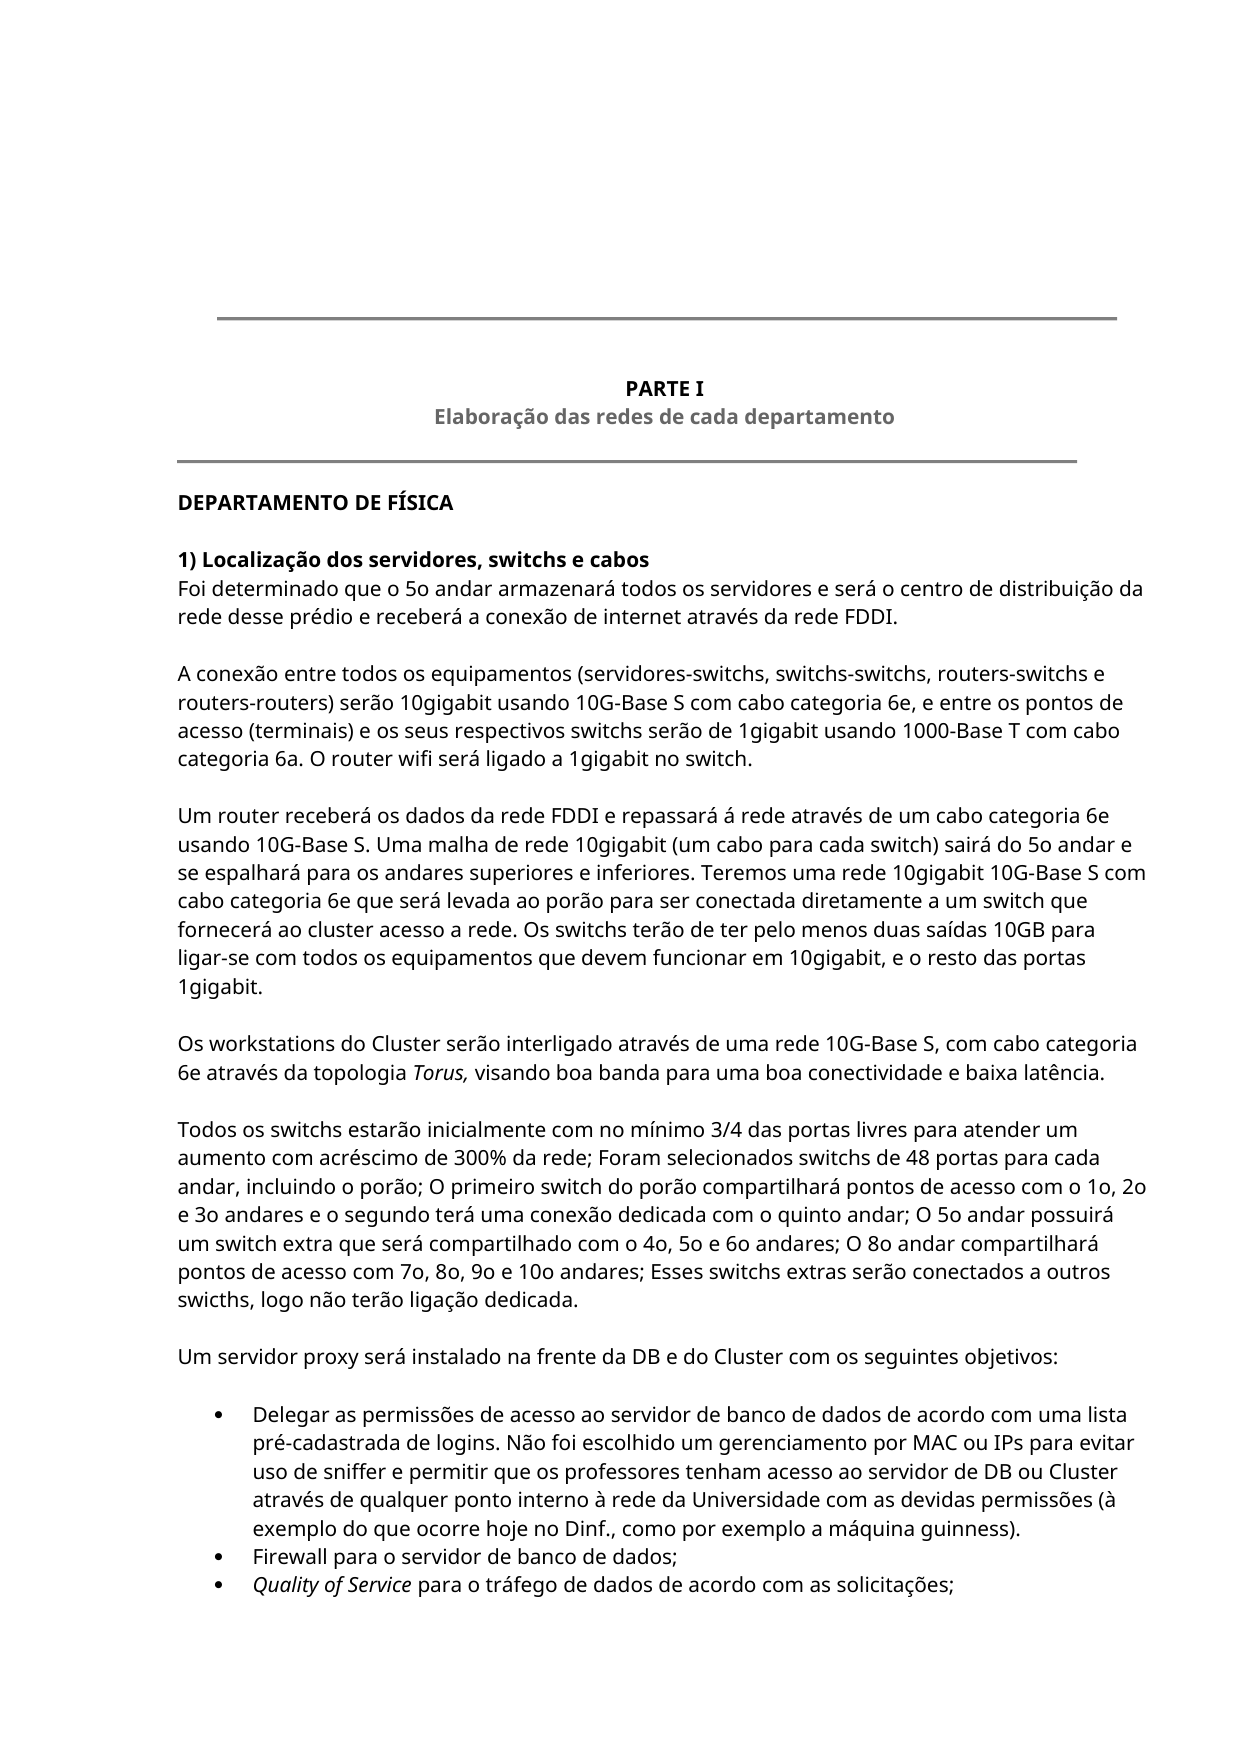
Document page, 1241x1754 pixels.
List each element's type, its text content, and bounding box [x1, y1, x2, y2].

list Firewall para o servidor de banco de dados; [683, 1542, 1152, 1571]
list Delegar as permissões de acesso ao servidor de banco de dados de acordo com uma lista pré-cadastrada de logins. Não foi escolhido um gerenciamento por MAC ou IPs para evitar uso de sniffer e permitir que os professores tenham acesso ao servidor de DB ou Cluster através de qualquer ponto interno à rede da Universidade com as devidas permissões (à exemplo do que ocorre hoje no Dinf., como por exemplo a máquina guinness). [215, 1400, 1152, 1542]
text DEPARTAMENTO DE FÍSICA 1) Localização dos servidores, switchs e cabos Foi determinado que o 5o andar armazenará todos os servidores e será o centro de distribuição da rede desse prédio e receberá a conexão de internet através da rede FDDI. A conexão entre todos os equipamentos (servidores-switchs, switchs-switchs, routers-switchs e routers-routers) serão 10gigabit usando 10G-Base S com cabo categoria 6e, e entre os pontos de acesso (terminais) e os seus respectivos switchs serão de 1gigabit usando 1000-Base T com cabo categoria 6a. O router wifi será ligado a 1gigabit no switch. Um router receberá os dados da rede FDDI e repassará á rede através de um cabo categoria 6e usando 10G-Base S. Uma malha de rede 10gigabit (um cabo para cada switch) sairá do 5o andar e se espalhará para os andares superiores e inferiores. Teremos uma rede 10gigabit 10G-Base S com cabo categoria 6e que será levada ao porão para ser conectada diretamente a um switch que fornecerá ao cluster acesso a rede. Os switchs terão de ter pelo menos duas saídas 10GB para ligar-se com todos os equipamentos que devem funcionar em 10gigabit, e o resto das portas 1gigabit. [177, 488, 1152, 1000]
list Firewall para o servidor de banco de dados; [215, 1542, 252, 1571]
text PARTE I Elaboração das redes de cada departamento [177, 346, 1152, 431]
list Quality of Service para o tráfego de dados de acordo com as solicitações; [960, 1571, 1152, 1599]
text Os workstations do Cluster serão interligado através de uma rede 10G-Base S, com cabo categoria 6e através da topologia Torus, visando boa banda para uma boa conectividade e baixa latência. Todos os switchs estarão inicialmente com no mínimo 3/4 das portas livres para atender um aumento com acréscimo de 300% da rede; Foram selecionados switchs de 48 portas para cada andar, incluindo o porão; O primeiro switch do porão compartilhará pontos de acesso com o 1o, 2o e 3o andares e o segundo terá uma conexão dedicada com o quinto andar; O 5o andar possuirá um switch extra que será compartilhado com o 4o, 5o e 6o andares; O 8o andar compartilhará pontos de acesso com 7o, 8o, 9o e 10o andares; Esses switchs extras serão conectados a outros swicths, logo não terão ligação dedicada. Um servidor proxy será instalado na frente da DB e do Cluster com os seguintes objetivos: [177, 1029, 1152, 1371]
